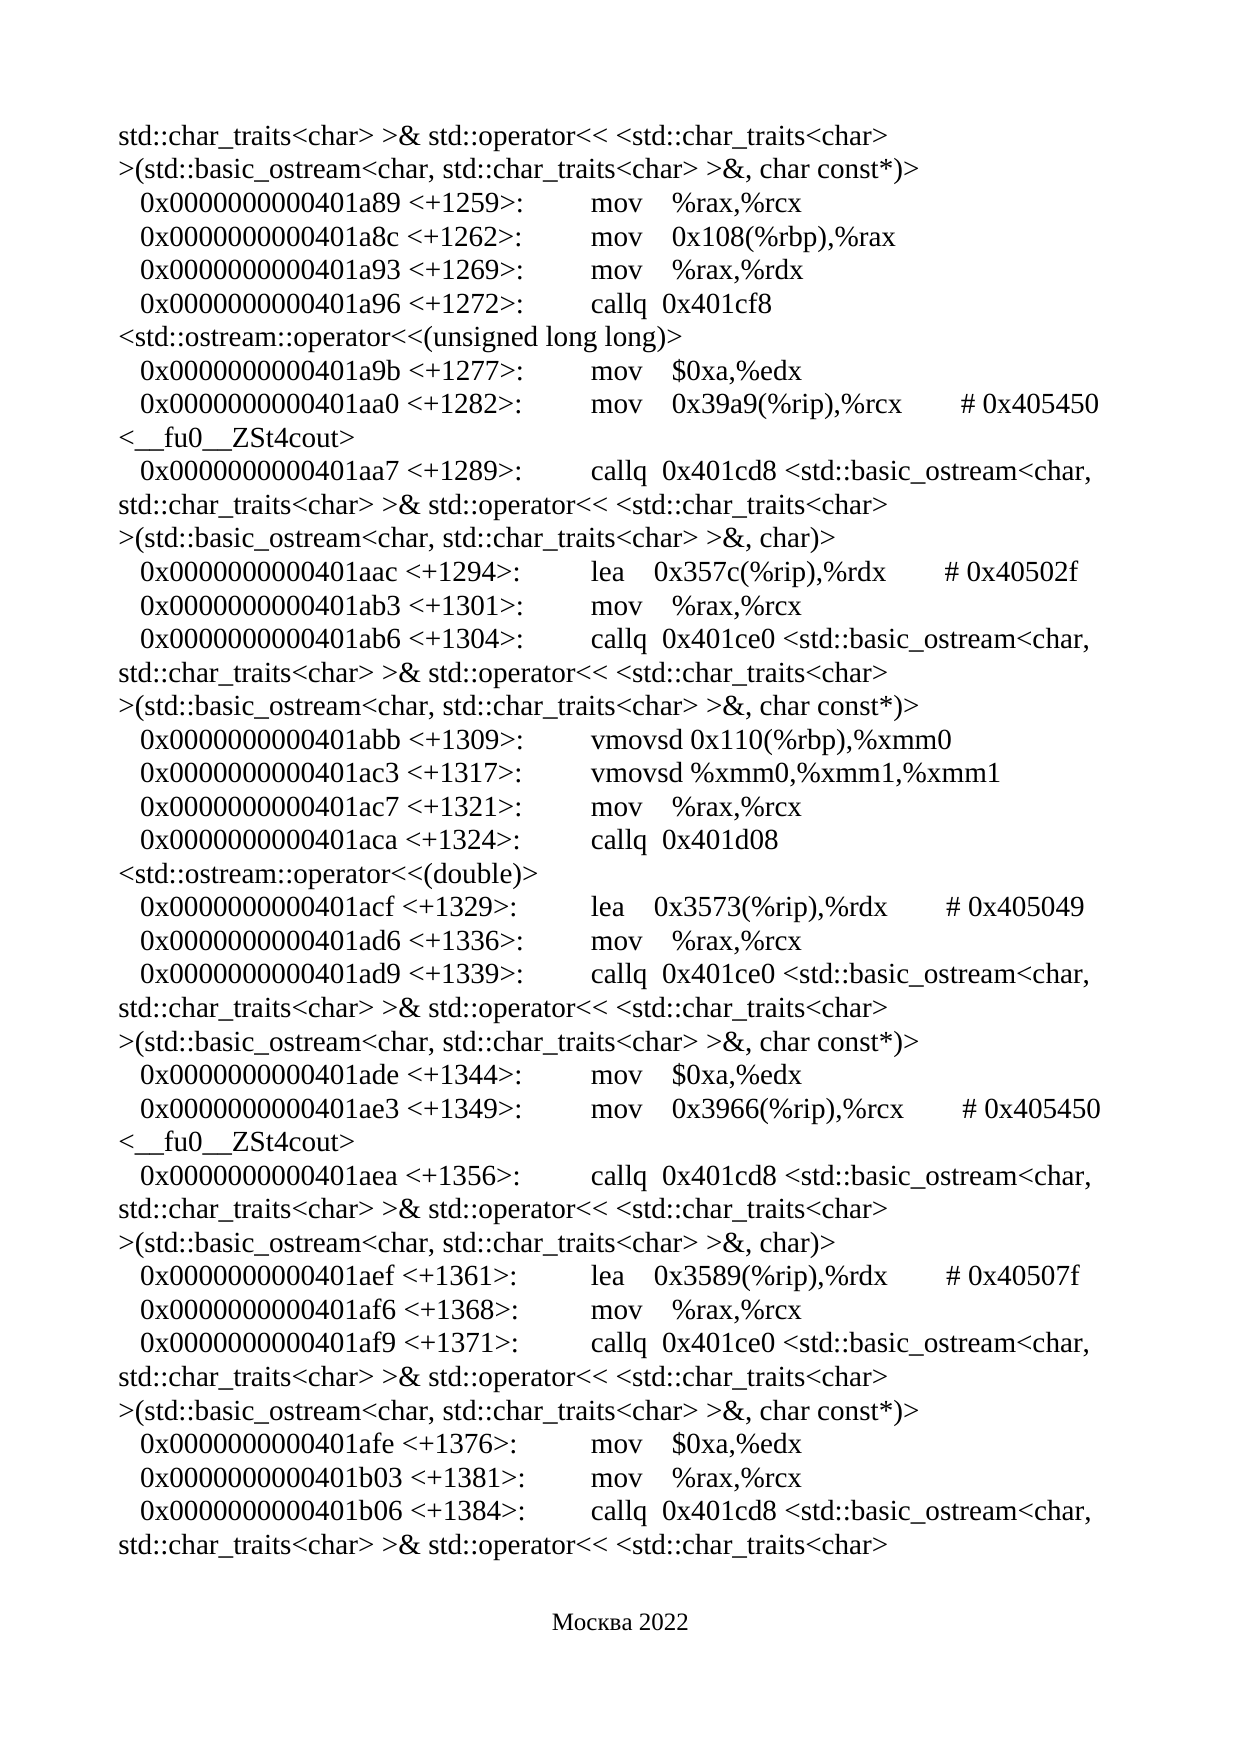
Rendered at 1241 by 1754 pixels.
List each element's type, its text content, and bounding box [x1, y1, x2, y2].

text 0x0000000000401a9b <+1277>: mov $0xa,%edx [118, 353, 1122, 386]
text 0x0000000000401aa7 <+1289>: callq 0x401cd8 <std::basic_ostream<char, std::char_traits<char> >& std::operator<< <std::char_traits<char> >(std::basic_ostream<char, std::char_traits<char> >&, char)> [118, 453, 1122, 554]
text 0x0000000000401ab3 <+1301>: mov %rax,%rcx [118, 588, 1122, 621]
text 0x0000000000401aca <+1324>: callq 0x401d08 <std::ostream::operator<<(double)> [118, 822, 1122, 889]
text 0x0000000000401ade <+1344>: mov $0xa,%edx [118, 1057, 1122, 1091]
text 0x0000000000401aef <+1361>: lea 0x3589(%rip),%rdx # 0x40507f [118, 1258, 1122, 1292]
text 0x0000000000401a89 <+1259>: mov %rax,%rcx [118, 185, 1122, 219]
text 0x0000000000401acf <+1329>: lea 0x3573(%rip),%rdx # 0x405049 [118, 889, 1122, 923]
text 0x0000000000401a96 <+1272>: callq 0x401cf8 <std::ostream::operator<<(unsigned long long)> [118, 286, 1122, 353]
text 0x0000000000401a93 <+1269>: mov %rax,%rdx [118, 252, 1122, 286]
text 0x0000000000401af9 <+1371>: callq 0x401ce0 <std::basic_ostream<char, std::char_traits<char> >& std::operator<< <std::char_traits<char> >(std::basic_ostream<char, std::char_traits<char> >&, char const*)> [118, 1326, 1122, 1426]
text 0x0000000000401ac3 <+1317>: vmovsd %xmm0,%xmm1,%xmm1 [118, 755, 1122, 789]
text 0x0000000000401af6 <+1368>: mov %rax,%rcx [118, 1292, 1122, 1326]
text 0x0000000000401aea <+1356>: callq 0x401cd8 <std::basic_ostream<char, std::char_traits<char> >& std::operator<< <std::char_traits<char> >(std::basic_ostream<char, std::char_traits<char> >&, char)> [118, 1158, 1122, 1258]
text 0x0000000000401afe <+1376>: mov $0xa,%edx [118, 1426, 1122, 1460]
text std::char_traits<char> >& std::operator<< <std::char_traits<char> >(std::basic_ostream<char, std::char_traits<char> >&, char const*)> [118, 118, 1122, 185]
text 0x0000000000401a8c <+1262>: mov 0x108(%rbp),%rax [118, 219, 1122, 252]
text 0x0000000000401ac7 <+1321>: mov %rax,%rcx [118, 789, 1122, 822]
text 0x0000000000401aac <+1294>: lea 0x357c(%rip),%rdx # 0x40502f [118, 554, 1122, 588]
text 0x0000000000401ab6 <+1304>: callq 0x401ce0 <std::basic_ostream<char, std::char_traits<char> >& std::operator<< <std::char_traits<char> >(std::basic_ostream<char, std::char_traits<char> >&, char const*)> [118, 621, 1122, 722]
text 0x0000000000401abb <+1309>: vmovsd 0x110(%rbp),%xmm0 [118, 722, 1122, 755]
text 0x0000000000401aa0 <+1282>: mov 0x39a9(%rip),%rcx # 0x405450 <__fu0__ZSt4cout> [118, 386, 1122, 453]
text 0x0000000000401ad9 <+1339>: callq 0x401ce0 <std::basic_ostream<char, std::char_traits<char> >& std::operator<< <std::char_traits<char> >(std::basic_ostream<char, std::char_traits<char> >&, char const*)> [118, 957, 1122, 1057]
text 0x0000000000401b03 <+1381>: mov %rax,%rcx [118, 1460, 1122, 1493]
text 0x0000000000401ad6 <+1336>: mov %rax,%rcx [118, 923, 1122, 957]
text 0x0000000000401ae3 <+1349>: mov 0x3966(%rip),%rcx # 0x405450 <__fu0__ZSt4cout> [118, 1091, 1122, 1158]
text 0x0000000000401b06 <+1384>: callq 0x401cd8 <std::basic_ostream<char, std::char_traits<char> >& std::operator<< <std::char_traits<char> [118, 1493, 1122, 1560]
